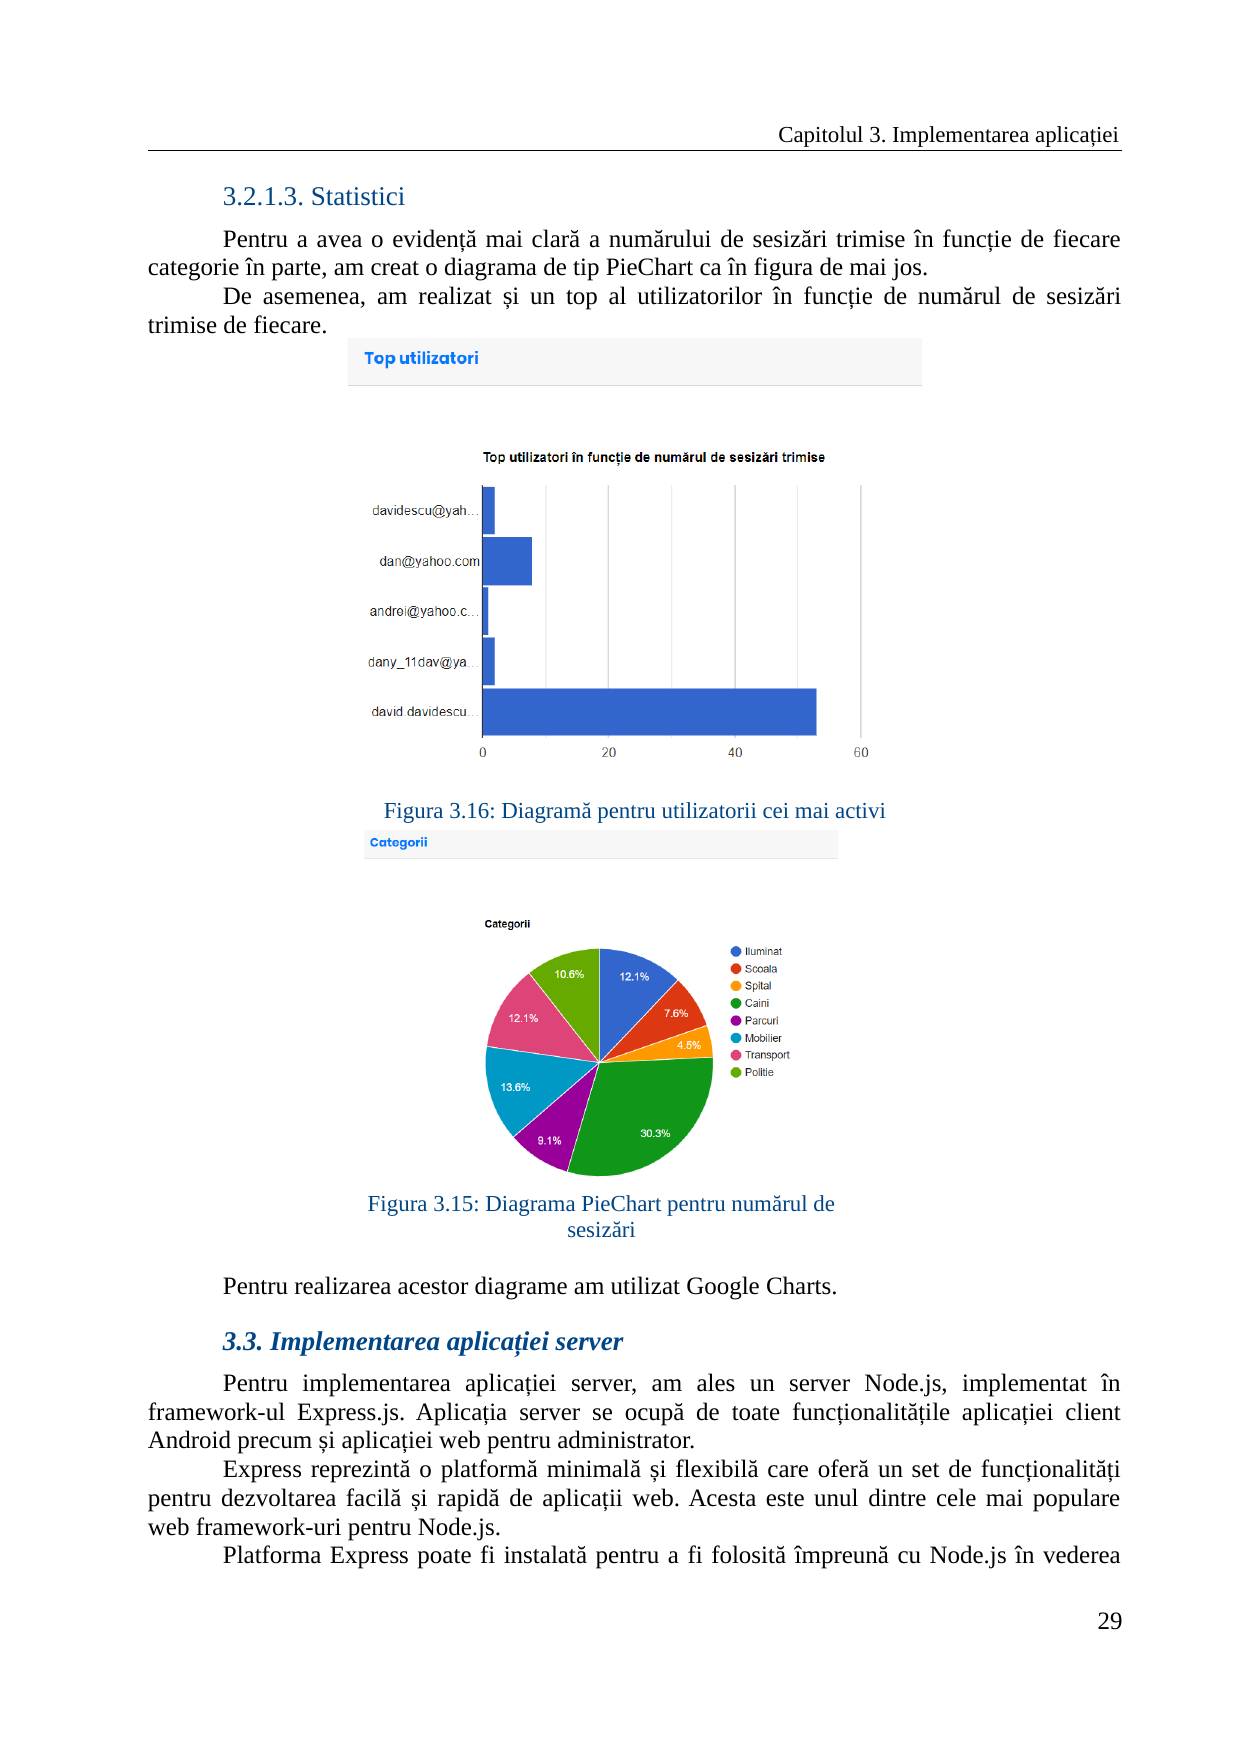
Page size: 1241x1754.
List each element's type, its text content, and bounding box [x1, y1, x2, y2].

text Pentru a avea o evidență mai clară a numărului de sesizări trimise în funcție de fiecare categorie în parte, am creat o diagrama de tip PieChart ca în figura de mai jos. [148, 224, 1122, 281]
text Pentru realizarea acestor diagrame am utilizat Google Charts. [148, 1271, 1122, 1300]
text De asemenea, am realizat și un top al utilizatorilor în funcție de numărul de sesizări trimise de fiecare. [148, 281, 1122, 339]
picture [364, 830, 839, 1185]
subtitle Implementarea aplicației server [223, 1324, 1122, 1356]
text Express reprezintă o platformă minimală și flexibilă care oferă un set de funcționalități pentru dezvoltarea facilă și rapidă de aplicații web. Acesta este unul dintre cele mai populare web framework-uri pentru Node.js. [148, 1454, 1122, 1541]
text Pentru implementarea aplicației server, am ales un server Node.js, implementat în framework-ul Express.js. Aplicația server se ocupă de toate funcționalitățile aplicației client Android precum și aplicației web pentru administrator. [148, 1368, 1122, 1454]
text Platforma Express poate fi instalată pentru a fi folosită împreună cu Node.js în vederea [148, 1541, 1122, 1569]
picture [347, 338, 923, 792]
subtitle Statistici [223, 180, 1122, 211]
text Figura 3.16: Diagramă pentru utilizatorii cei mai activi [348, 792, 922, 823]
text Figura 3.15: Diagrama PieChart pentru numărul de sesizări [364, 1185, 838, 1242]
